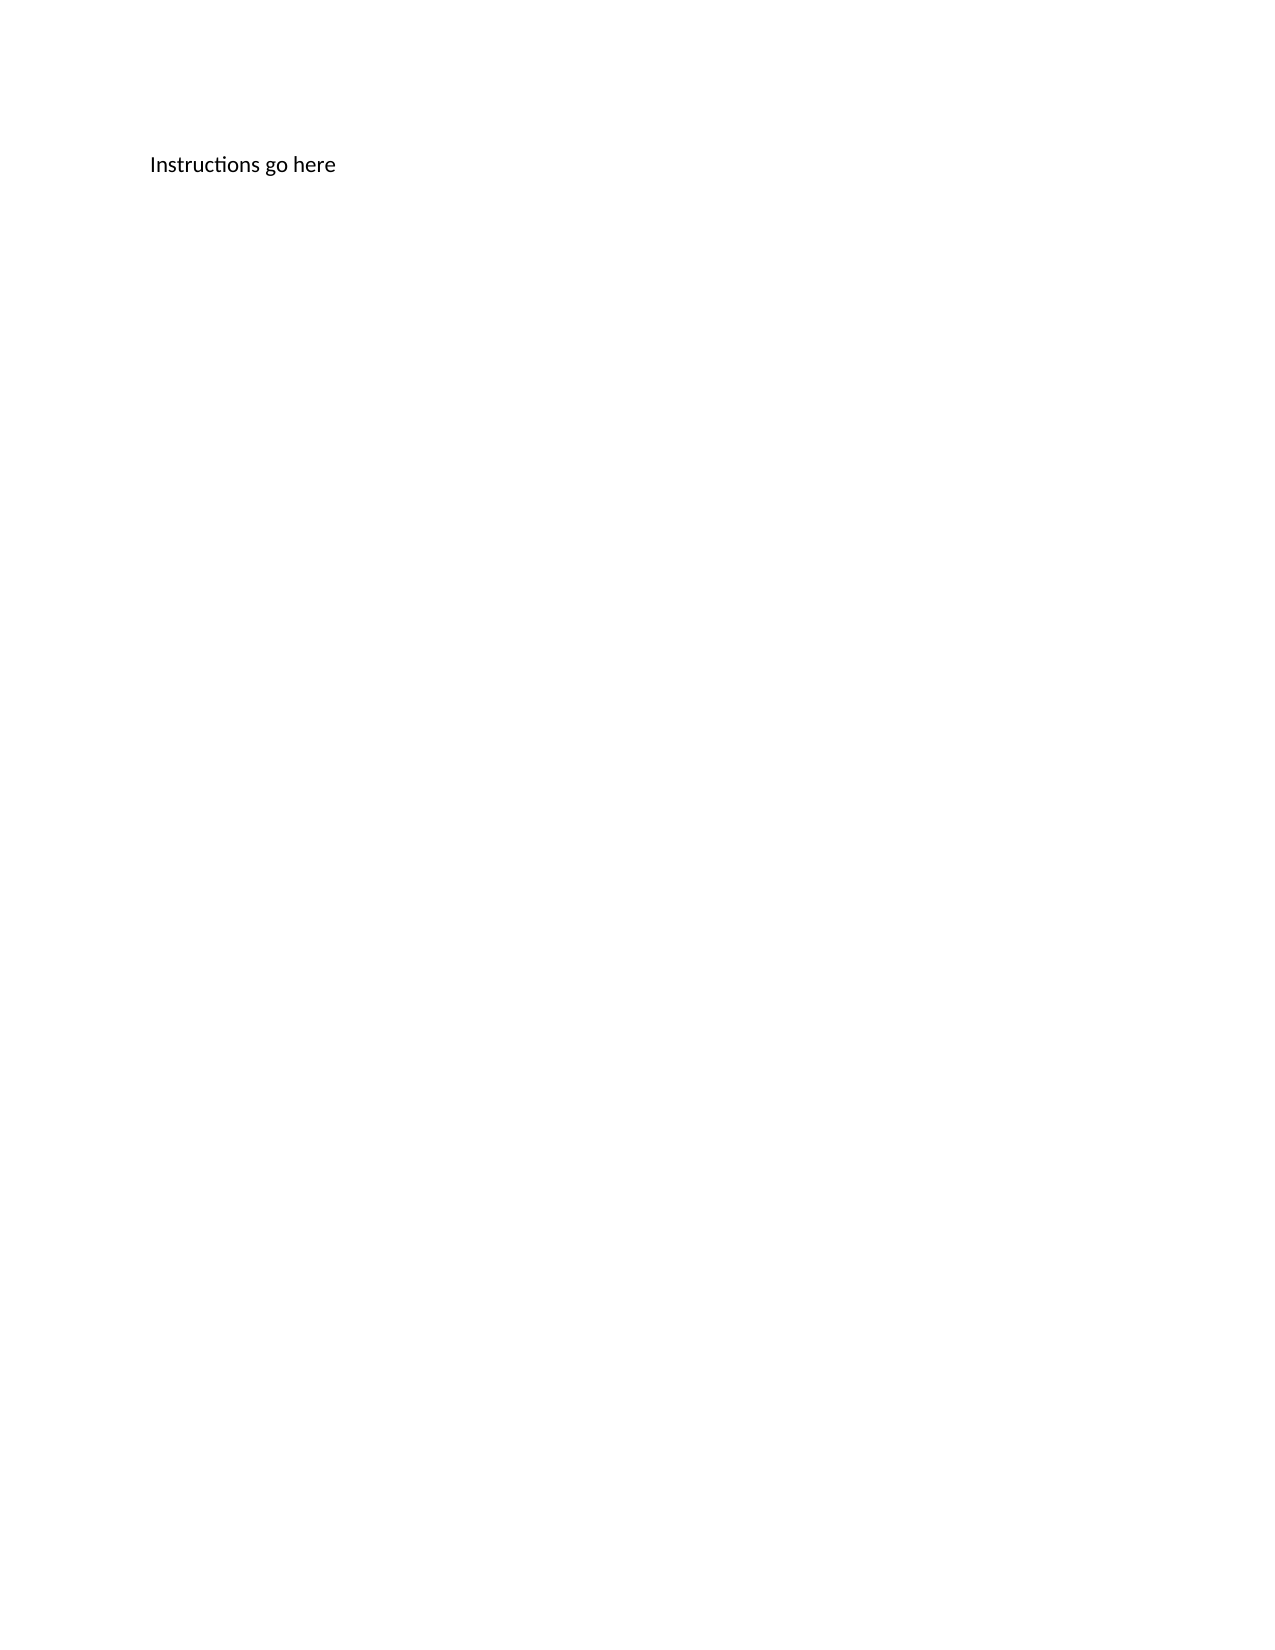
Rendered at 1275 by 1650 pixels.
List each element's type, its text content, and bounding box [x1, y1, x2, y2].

text Instructions go here [150, 150, 1125, 178]
